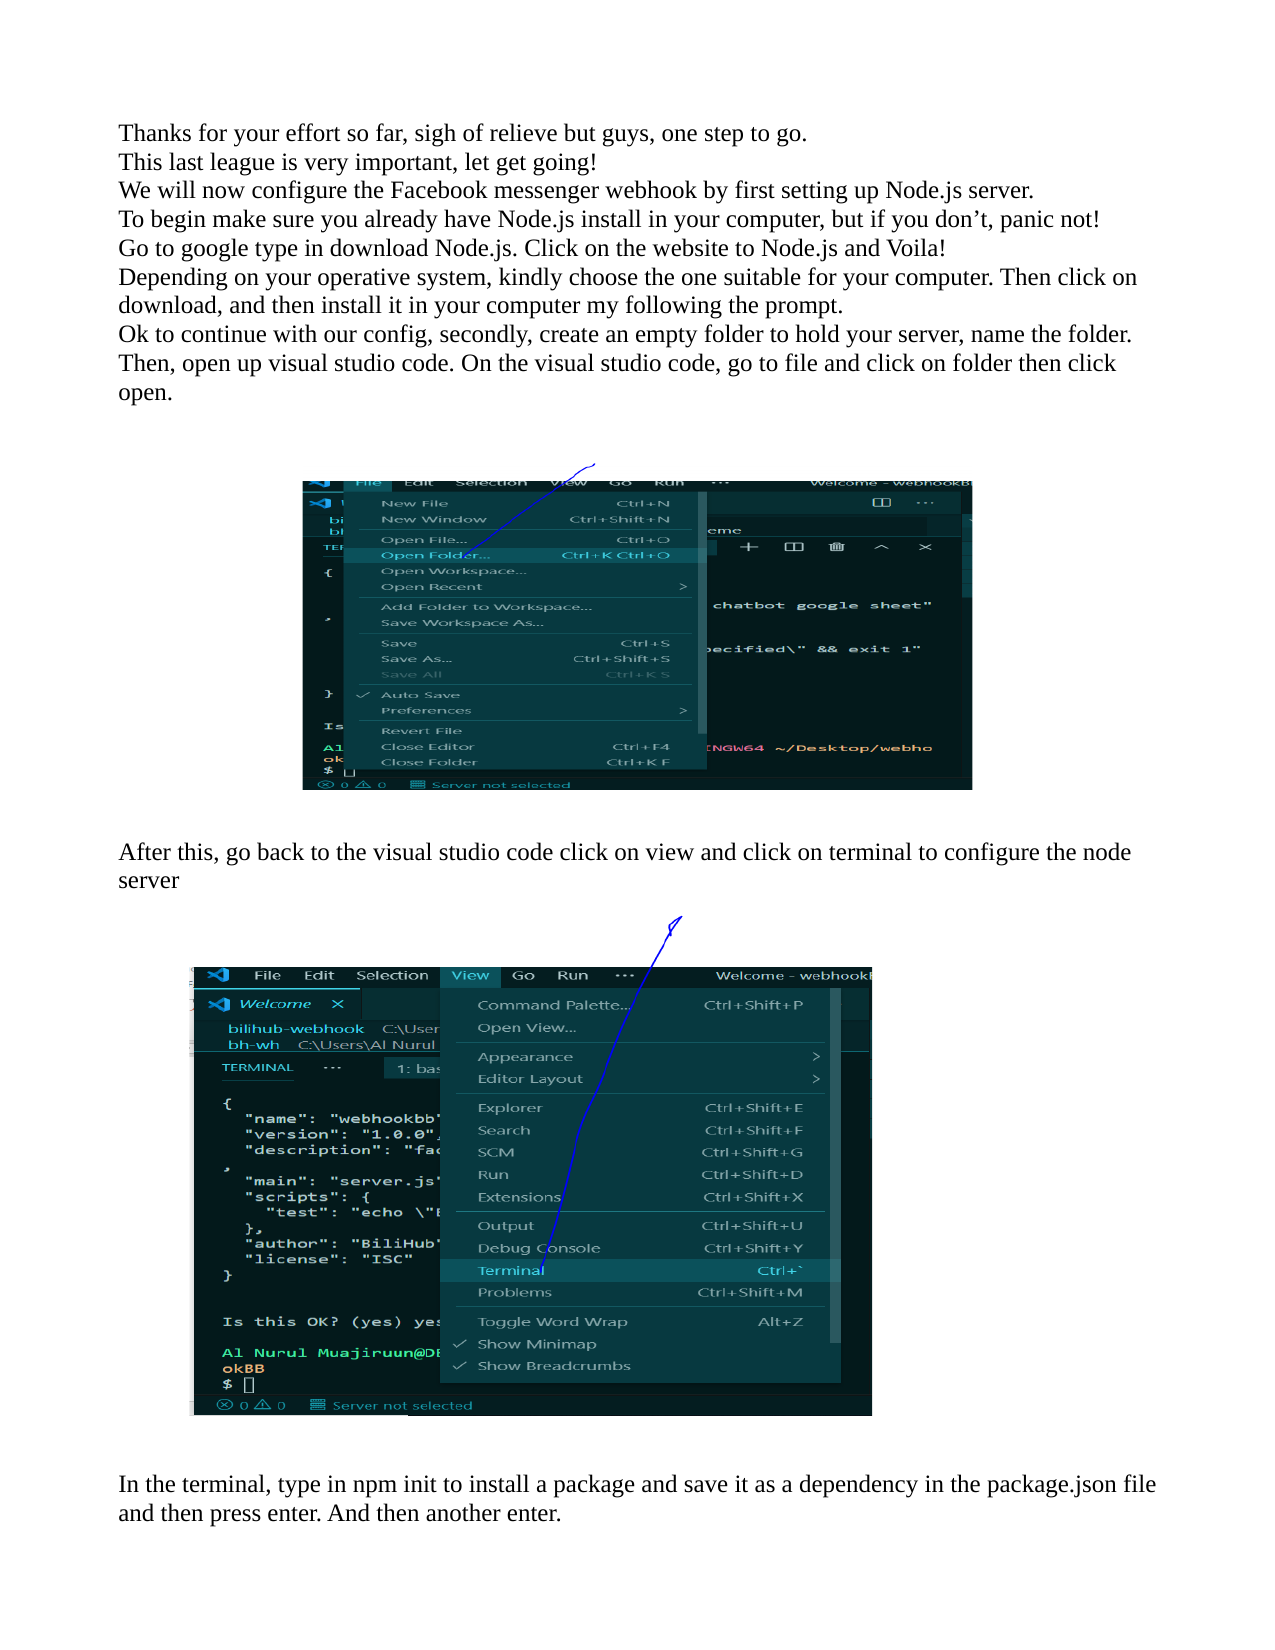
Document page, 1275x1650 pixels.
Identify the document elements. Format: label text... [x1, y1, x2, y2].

text Ok to continue with our config, secondly, create an empty folder to hold your server, name the folder. Then, open up visual studio code. On the visual studio code, go to file and click on folder then click open. [118, 319, 1157, 406]
text Thanks for your effort so far, sigh of relieve but guys, one step to go. [118, 118, 1157, 147]
text To begin make sure you already have Node.js install in your computer, but if you don’t, panic not! [118, 204, 1157, 233]
text This last league is very important, let get going! [118, 147, 1157, 176]
text Go to google type in download Node.js. Click on the website to Node.js and Voila! [118, 233, 1157, 262]
text After this, go back to the visual studio code click on view and click on terminal to configure the node server [118, 837, 1157, 894]
picture [189, 915, 873, 1416]
text We will now configure the Facebook messenger webhook by first setting up Node.js server. [118, 176, 1157, 204]
text In the terminal, type in npm init to install a package and save it as a dependency in the package.json file and then press enter. And then another enter. [118, 1469, 1157, 1527]
text Depending on your operative system, kindly choose the one suitable for your computer. Then click on download, and then install it in your computer my following the prompt. [118, 262, 1157, 319]
picture [302, 463, 973, 790]
